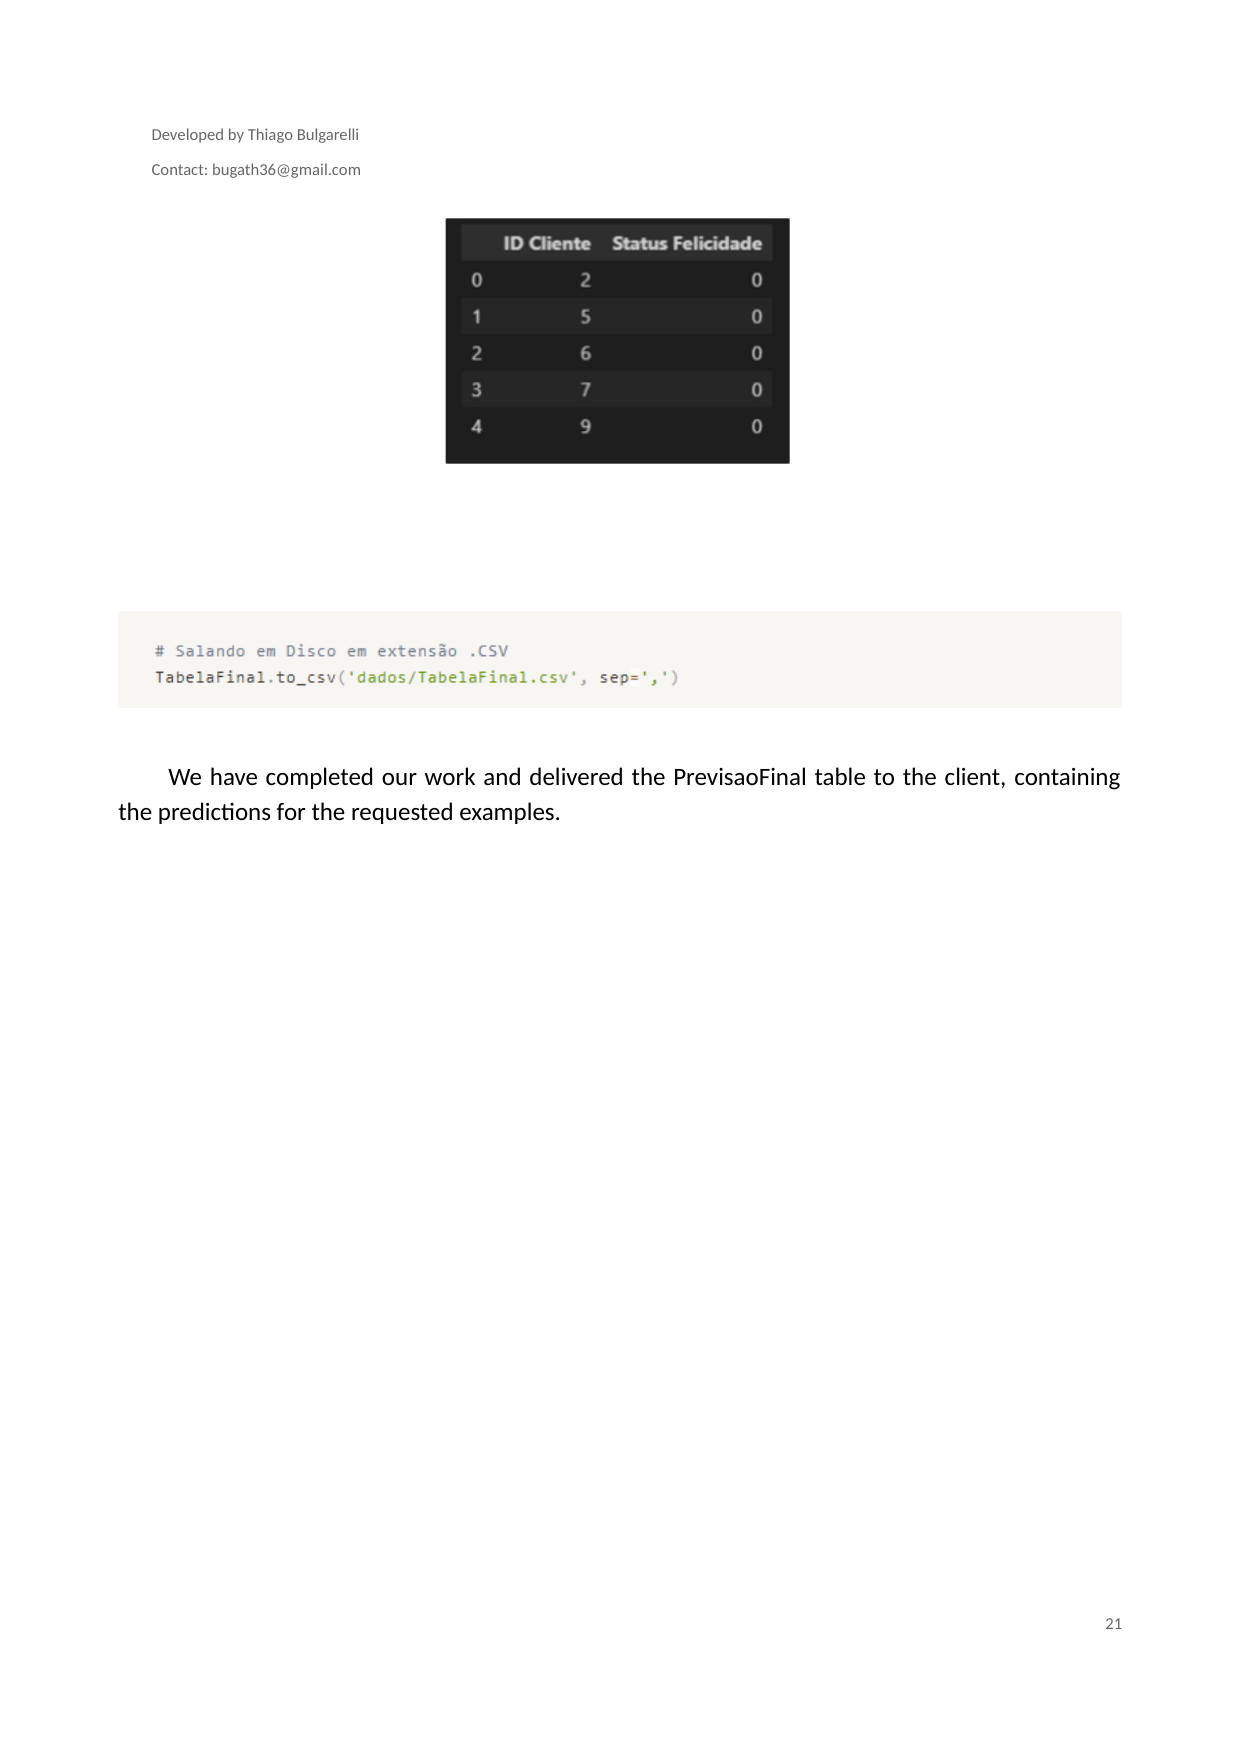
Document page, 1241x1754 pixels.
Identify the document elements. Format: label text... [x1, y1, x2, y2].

text We have completed our work and delivered the PrevisaoFinal table to the client, containing the predictions for the requested examples. [118, 761, 1122, 827]
picture [431, 213, 795, 468]
picture [118, 611, 1123, 708]
